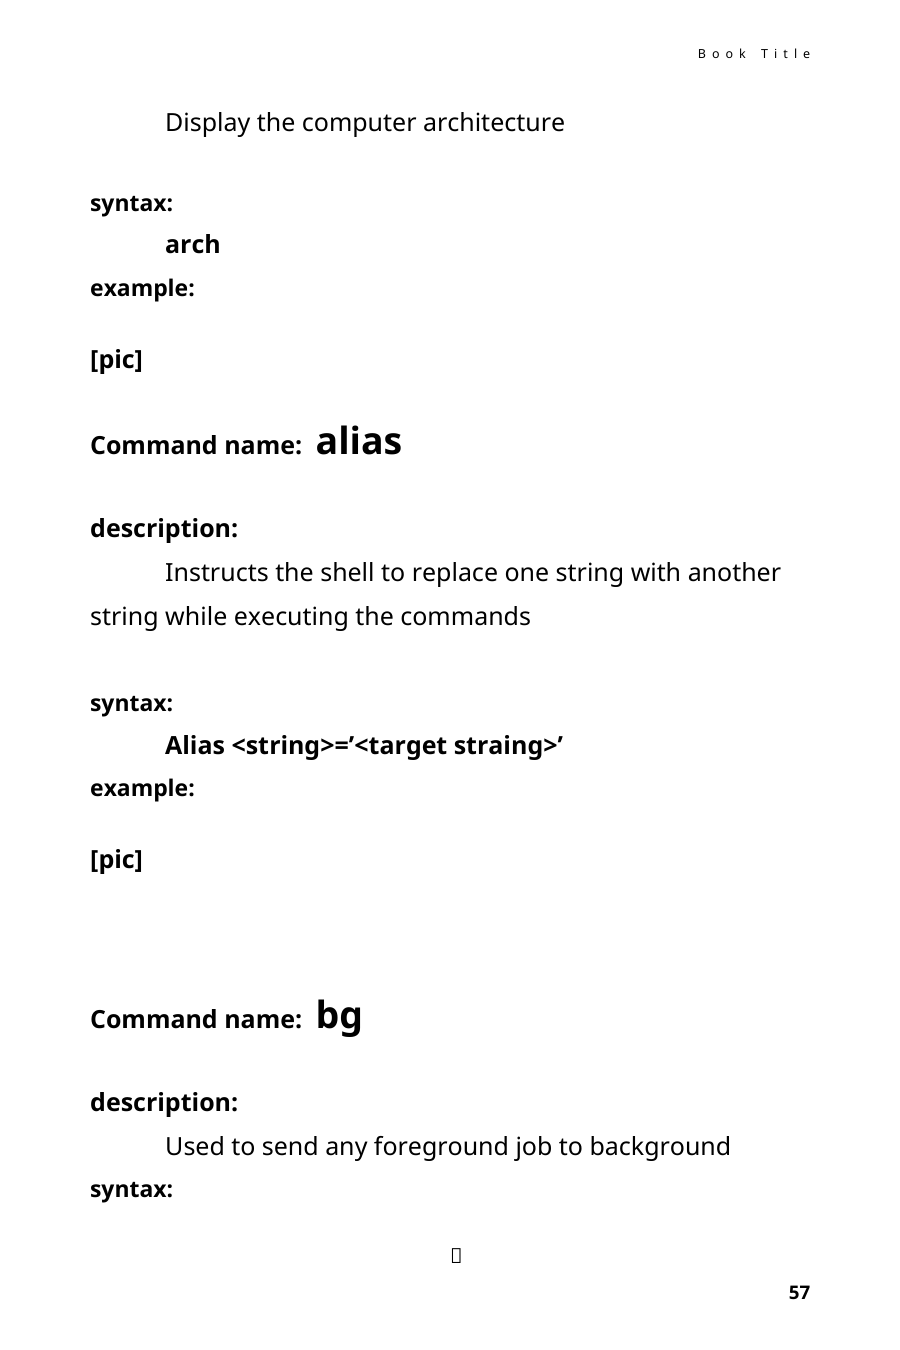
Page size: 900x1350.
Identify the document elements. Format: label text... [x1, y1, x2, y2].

text arch [90, 227, 810, 261]
text Display the computer architecture [90, 105, 810, 139]
text syntax: [90, 187, 810, 218]
text description: [90, 1084, 810, 1118]
text description: [90, 510, 810, 544]
text example: [90, 271, 810, 303]
text Alias <string>=’<target straing>’ [90, 728, 810, 762]
text [pic] [90, 842, 810, 876]
text syntax: [90, 687, 810, 718]
text [pic] [90, 341, 810, 375]
text Command name: alias [90, 415, 810, 466]
text Instructs the shell to replace one string with another string while executing the commands [90, 554, 810, 633]
text Used to send any foreground job to background [90, 1129, 810, 1163]
text syntax: [90, 1173, 810, 1204]
text Command name: bg [90, 989, 810, 1040]
text example: [90, 772, 810, 803]
